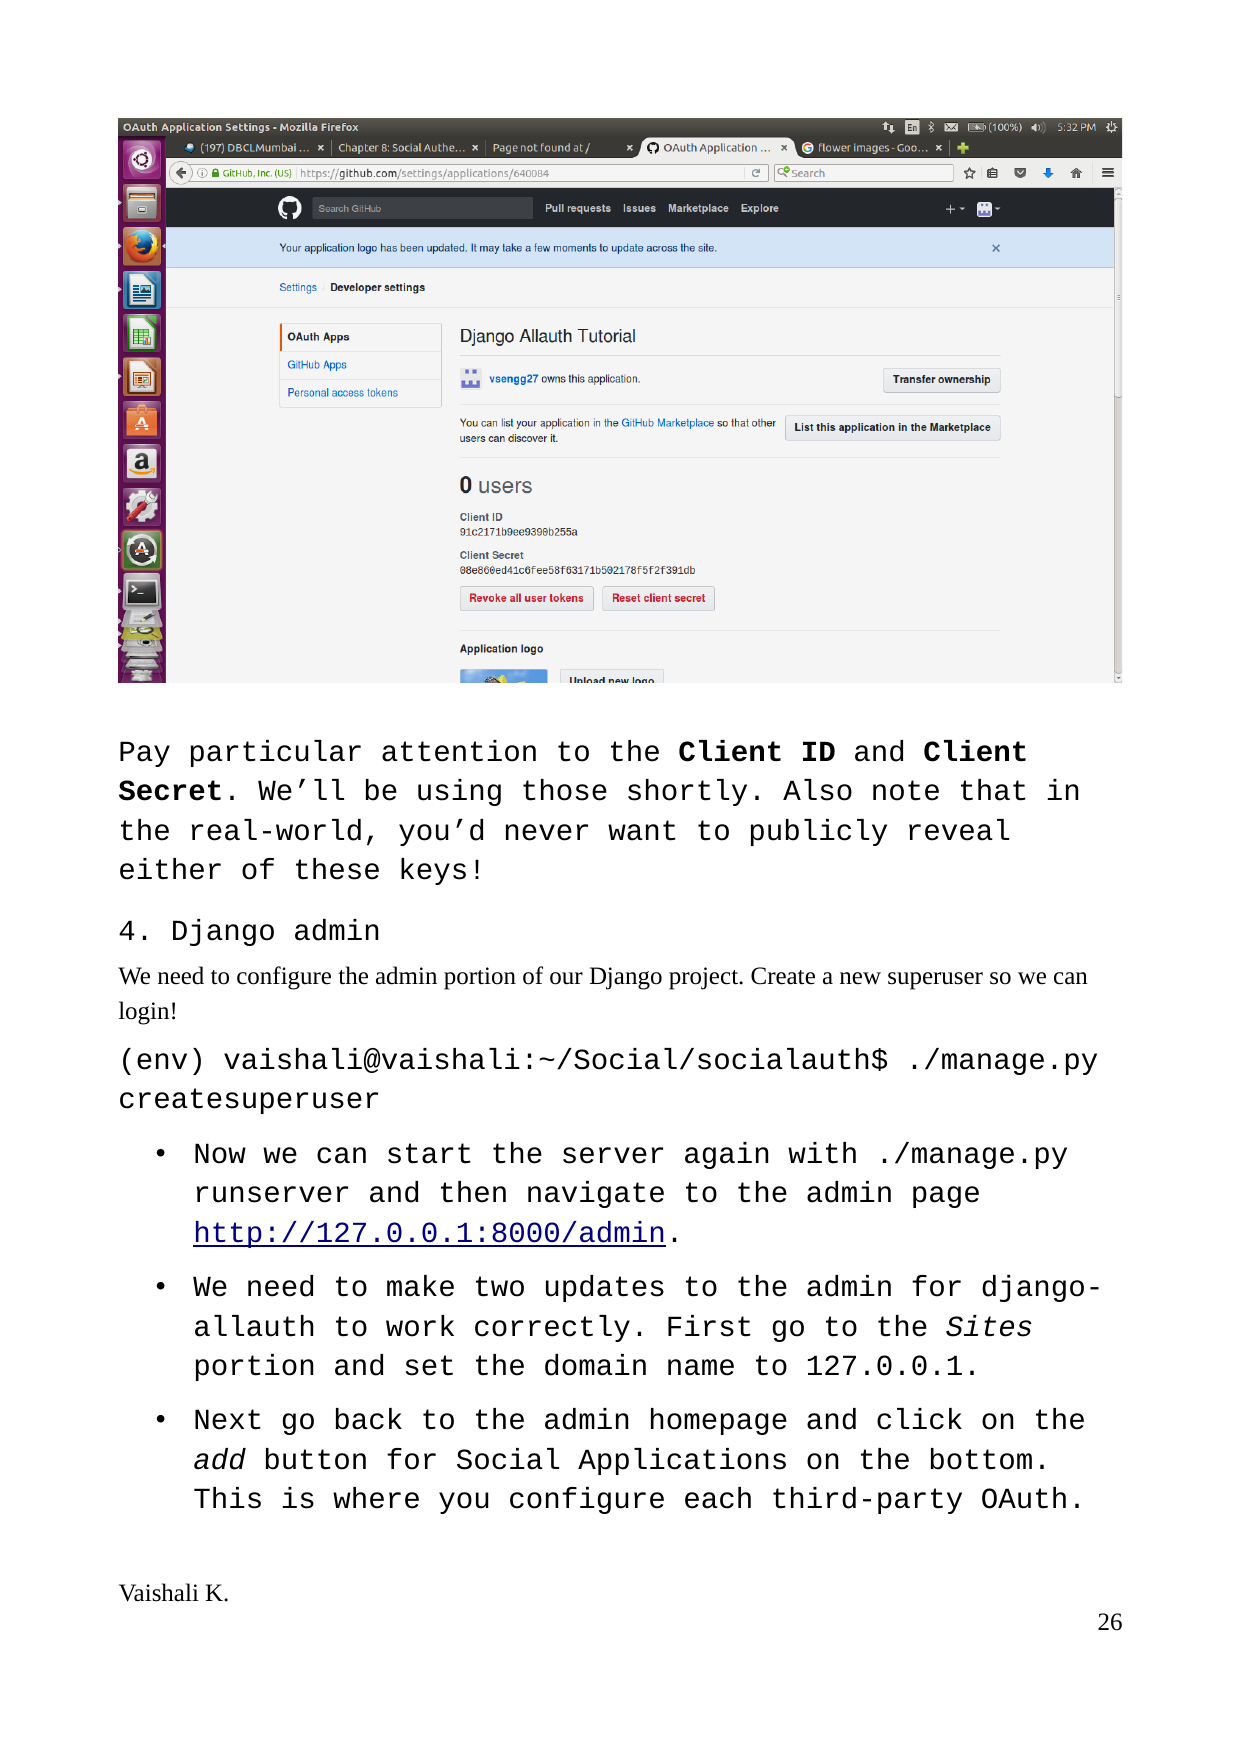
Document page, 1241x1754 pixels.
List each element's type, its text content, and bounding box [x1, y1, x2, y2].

text We need to configure the admin portion of our Django project. Create a new superuser so we can login! [118, 961, 1122, 1025]
picture [118, 118, 1123, 683]
list Now we can start the server again with ./manage.py runserver and then navigate to the admin page http://127.0.0.1:8000/admin. [156, 1139, 1122, 1251]
list We need to make two updates to the admin for django-allauth to work correctly. First go to the Sites portion and set the domain name to 127.0.0.1. [156, 1272, 1122, 1384]
text Pay particular attention to the Client ID and Client Secret. We’ll be using those shortly. Also note that in the real-world, you’d never want to publicly reveal either of these keys! [118, 737, 1122, 888]
list Next go back to the admin homepage and click on the add button for Social Applications on the bottom. This is where you configure each third-party OAuth. [156, 1405, 1122, 1518]
text (env) vaishali@vaishali:~/Social/socialauth$ ./manage.py createsuperuser [118, 1045, 1122, 1118]
subtitle 4. Django admin [118, 916, 1122, 949]
